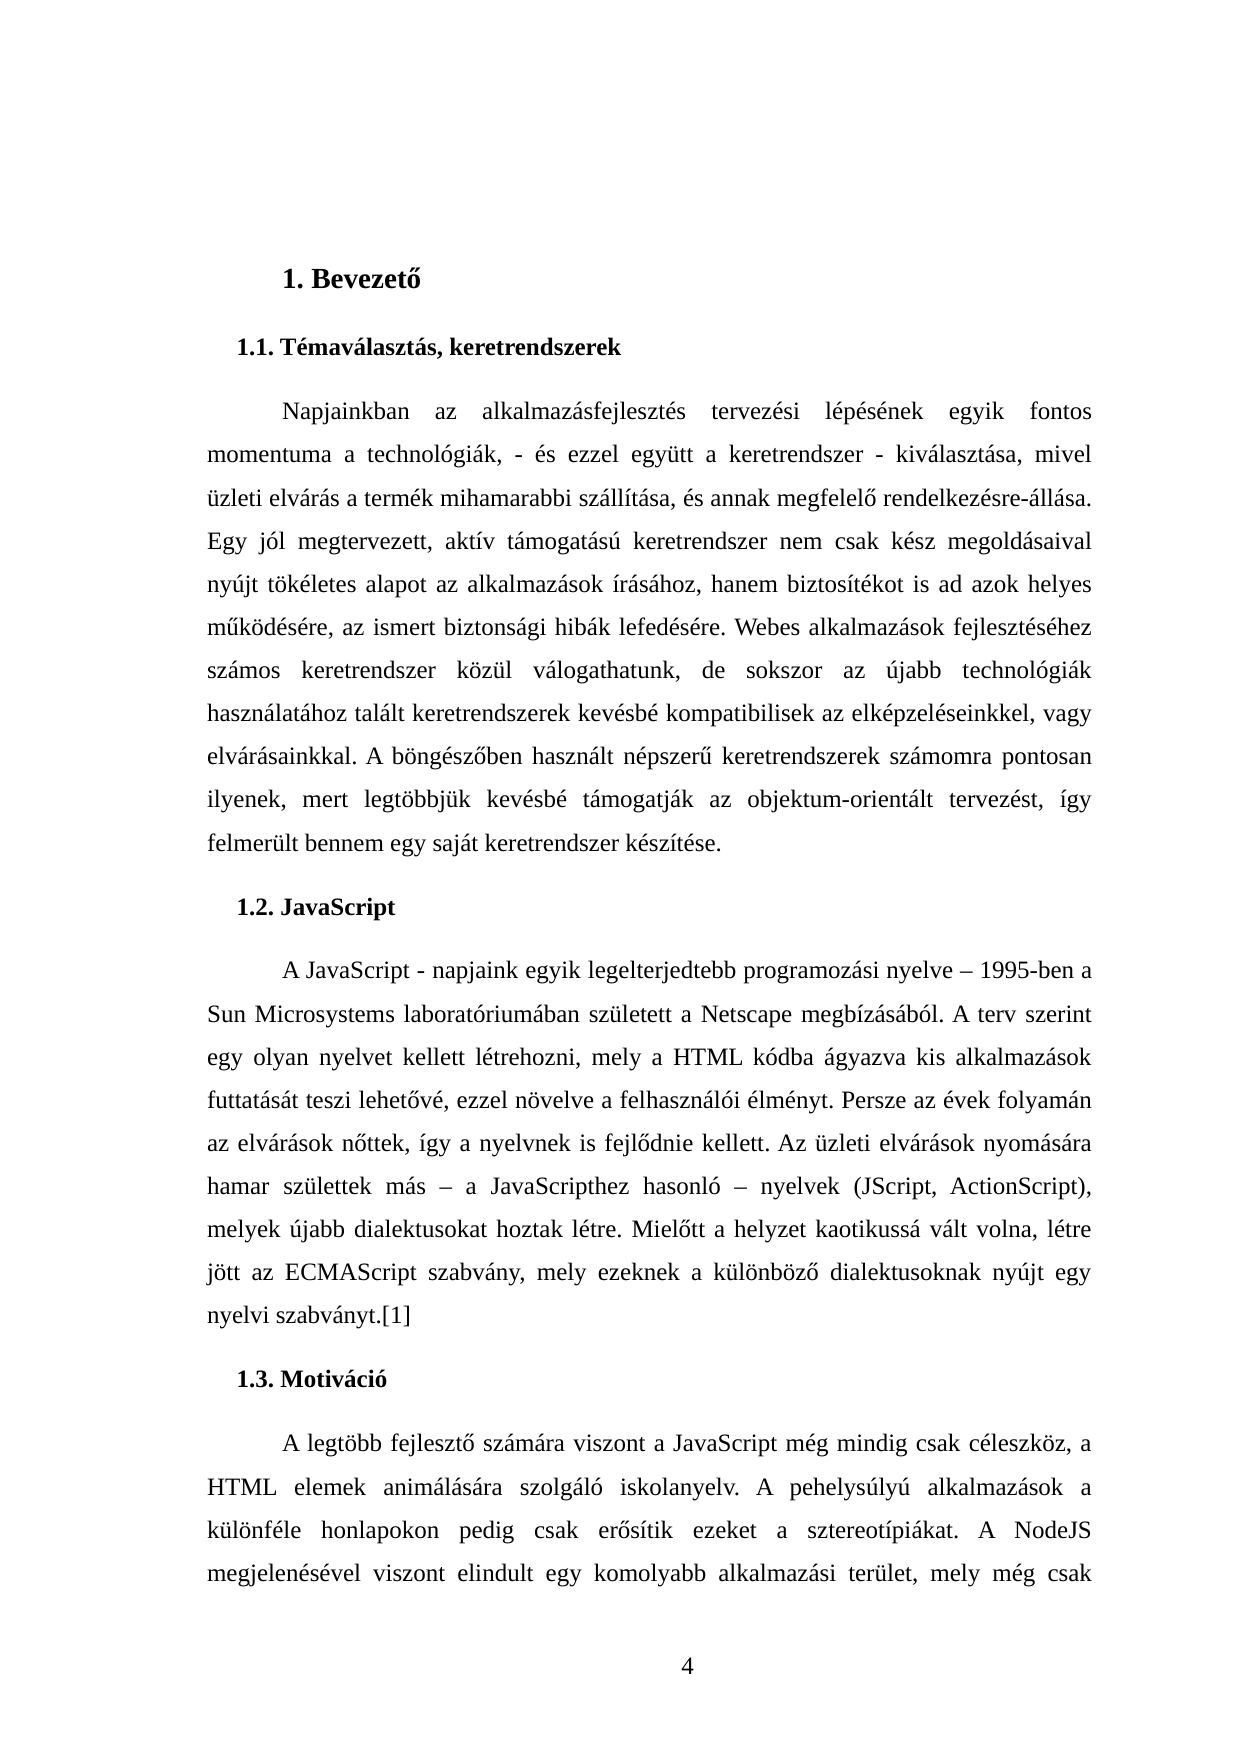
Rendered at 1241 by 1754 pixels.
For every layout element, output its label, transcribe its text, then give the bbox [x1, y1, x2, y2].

text Napjainkban az alkalmazásfejlesztés tervezési lépésének egyik fontos momentuma a technológiák, - és ezzel együtt a keretrendszer - kiválasztása, mivel üzleti elvárás a termék mihamarabbi szállítása, és annak megfelelő rendelkezésre-állása. Egy jól megtervezett, aktív támogatású keretrendszer nem csak kész megoldásaival nyújt tökéletes alapot az alkalmazások írásához, hanem biztosítékot is ad azok helyes működésére, az ismert biztonsági hibák lefedésére. Webes alkalmazások fejlesztéséhez számos keretrendszer közül válogathatunk, de sokszor az újabb technológiák használatához talált keretrendszerek kevésbé kompatibilisek az elképzeléseinkkel, vagy elvárásainkkal. A böngészőben használt népszerű keretrendszerek számomra pontosan ilyenek, mert legtöbbjük kevésbé támogatják az objektum-orientált tervezést, így felmerült bennem egy saját keretrendszer készítése. [207, 396, 1092, 856]
subtitle 1.2. JavaScript [207, 892, 1092, 920]
subtitle 1.3. Motiváció [207, 1364, 1092, 1393]
text A legtöbb fejlesztő számára viszont a JavaScript még mindig csak céleszköz, a HTML elemek animálására szolgáló iskolanyelv. A pehelysúlyú alkalmazások a különféle honlapokon pedig csak erősítik ezeket a sztereotípiákat. A NodeJS megjelenésével viszont elindult egy komolyabb alkalmazási terület, mely még csak [207, 1428, 1092, 1587]
text A JavaScript - napjaink egyik legelterjedtebb programozási nyelve – 1995-ben a Sun Microsystems laboratóriumában született a Netscape megbízásából. A terv szerint egy olyan nyelvet kellett létrehozni, mely a HTML kódba ágyazva kis alkalmazások futtatását teszi lehetővé, ezzel növelve a felhasználói élményt. Persze az évek folyamán az elvárások nőttek, így a nyelvnek is fejlődnie kellett. Az üzleti elvárások nyomására hamar születtek más – a JavaScripthez hasonló – nyelvek (JScript, ActionScript), melyek újabb dialektusokat hoztak létre. Mielőtt a helyzet kaotikussá vált volna, létre jött az ECMAScript szabvány, mely ezeknek a különböző dialektusoknak nyújt egy nyelvi szabványt.[1] [207, 956, 1092, 1329]
subtitle 1.1. Témaválasztás, keretrendszerek [207, 332, 1092, 361]
subtitle 1. Bevezető [207, 261, 1092, 295]
